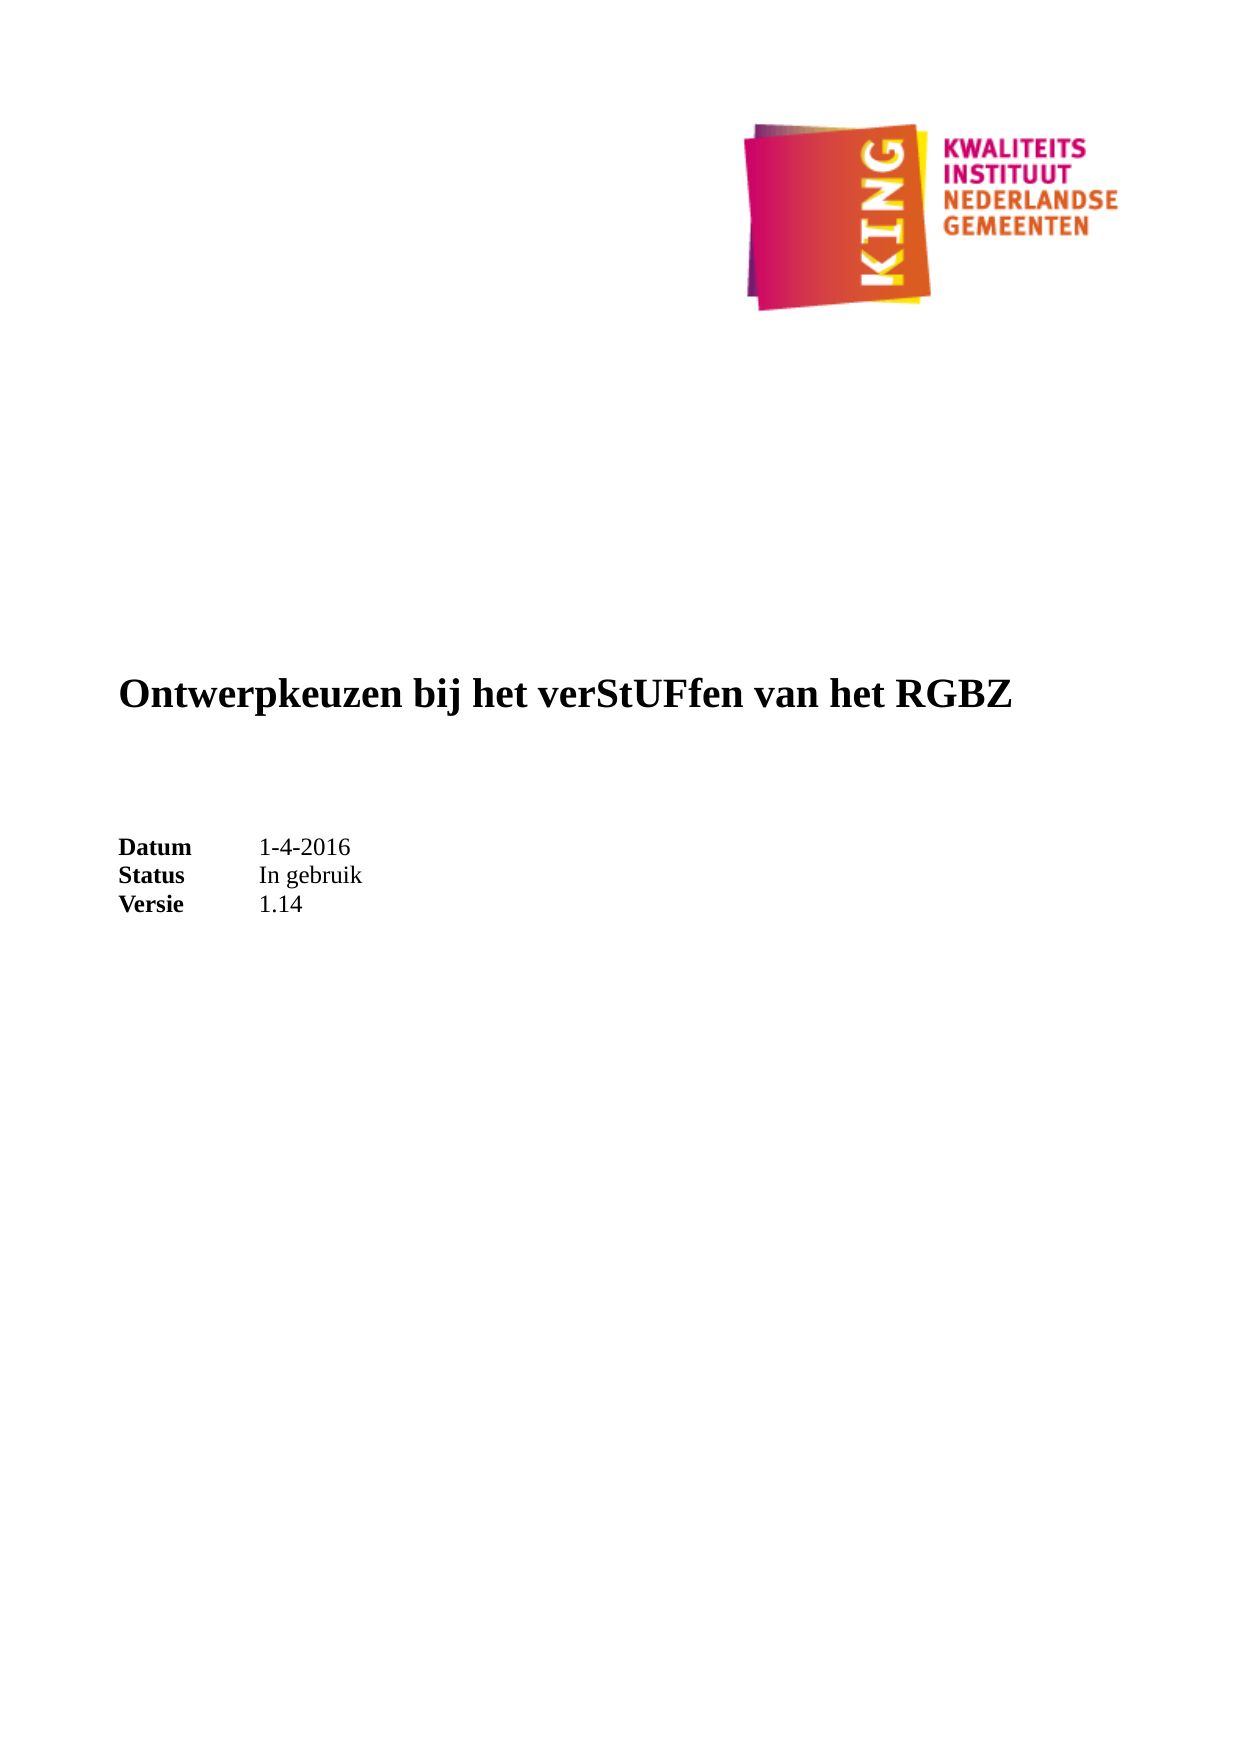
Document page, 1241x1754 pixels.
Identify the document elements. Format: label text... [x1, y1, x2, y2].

table_header 1-4-2016 [259, 832, 1122, 860]
table_cell 1.14 [259, 889, 1122, 918]
table_cell In gebruik [259, 860, 1122, 889]
table_cell Status [118, 860, 259, 889]
table_header Datum [118, 832, 259, 860]
text Ontwerpkeuzen bij het verStUFfen van het RGBZ [118, 669, 1122, 717]
picture [743, 123, 1119, 314]
table_cell Versie [118, 889, 259, 918]
